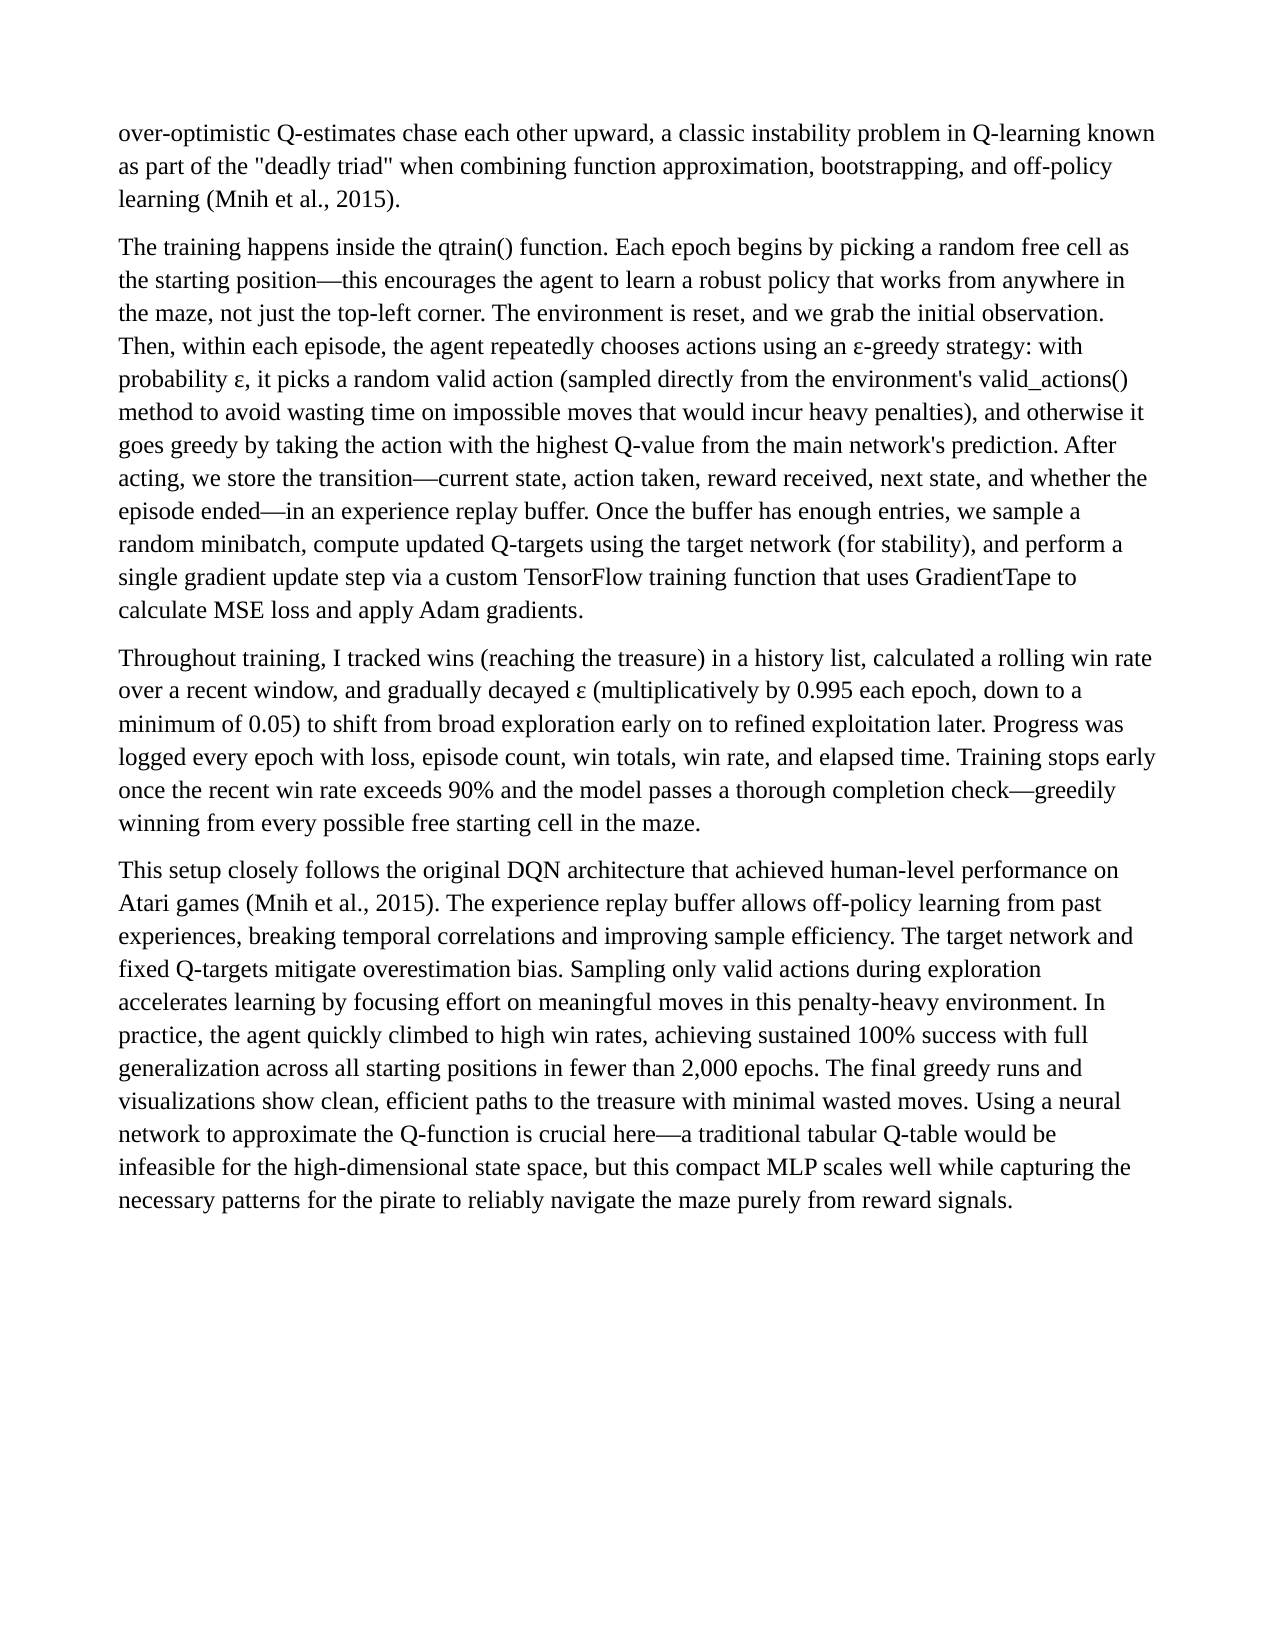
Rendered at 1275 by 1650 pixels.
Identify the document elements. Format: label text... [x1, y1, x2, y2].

text Throughout training, I tracked wins (reaching the treasure) in a history list, calculated a rolling win rate over a recent window, and gradually decayed ε (multiplicatively by 0.995 each epoch, down to a minimum of 0.05) to shift from broad exploration early on to refined exploitation later. Progress was logged every epoch with loss, episode count, win totals, win rate, and elapsed time. Training stops early once the recent win rate exceeds 90% and the model passes a thorough completion check—greedily winning from every possible free starting cell in the maze. [118, 643, 1157, 836]
text This setup closely follows the original DQN architecture that achieved human-level performance on Atari games (Mnih et al., 2015). The experience replay buffer allows off-policy learning from past experiences, breaking temporal correlations and improving sample efficiency. The target network and fixed Q-targets mitigate overestimation bias. Sampling only valid actions during exploration accelerates learning by focusing effort on meaningful moves in this penalty-heavy environment. In practice, the agent quickly climbed to high win rates, achieving sustained 100% success with full generalization across all starting positions in fewer than 2,000 epochs. The final greedy runs and visualizations show clean, efficient paths to the treasure with minimal wasted moves. Using a neural network to approximate the Q-function is crucial here—a traditional tabular Q-table would be infeasible for the high-dimensional state space, but this compact MLP scales well while capturing the necessary patterns for the pirate to reliably navigate the maze purely from reward signals. [118, 855, 1157, 1214]
text over-optimistic Q-estimates chase each other upward, a classic instability problem in Q-learning known as part of the "deadly triad" when combining function approximation, bootstrapping, and off-policy learning (Mnih et al., 2015). [118, 118, 1157, 213]
text The training happens inside the qtrain() function. Each epoch begins by picking a random free cell as the starting position—this encourages the agent to learn a robust policy that works from anywhere in the maze, not just the top-left corner. The environment is reset, and we grab the initial observation. Then, within each episode, the agent repeatedly chooses actions using an ε-greedy strategy: with probability ε, it picks a random valid action (sampled directly from the environment's valid_actions() method to avoid wasting time on impossible moves that would incur heavy penalties), and otherwise it goes greedy by taking the action with the highest Q-value from the main network's prediction. After acting, we store the transition—current state, action taken, reward received, next state, and whether the episode ended—in an experience replay buffer. Once the buffer has enough entries, we sample a random minibatch, compute updated Q-targets using the target network (for stability), and perform a single gradient update step via a custom TensorFlow training function that uses GradientTape to calculate MSE loss and apply Adam gradients. [118, 232, 1157, 624]
